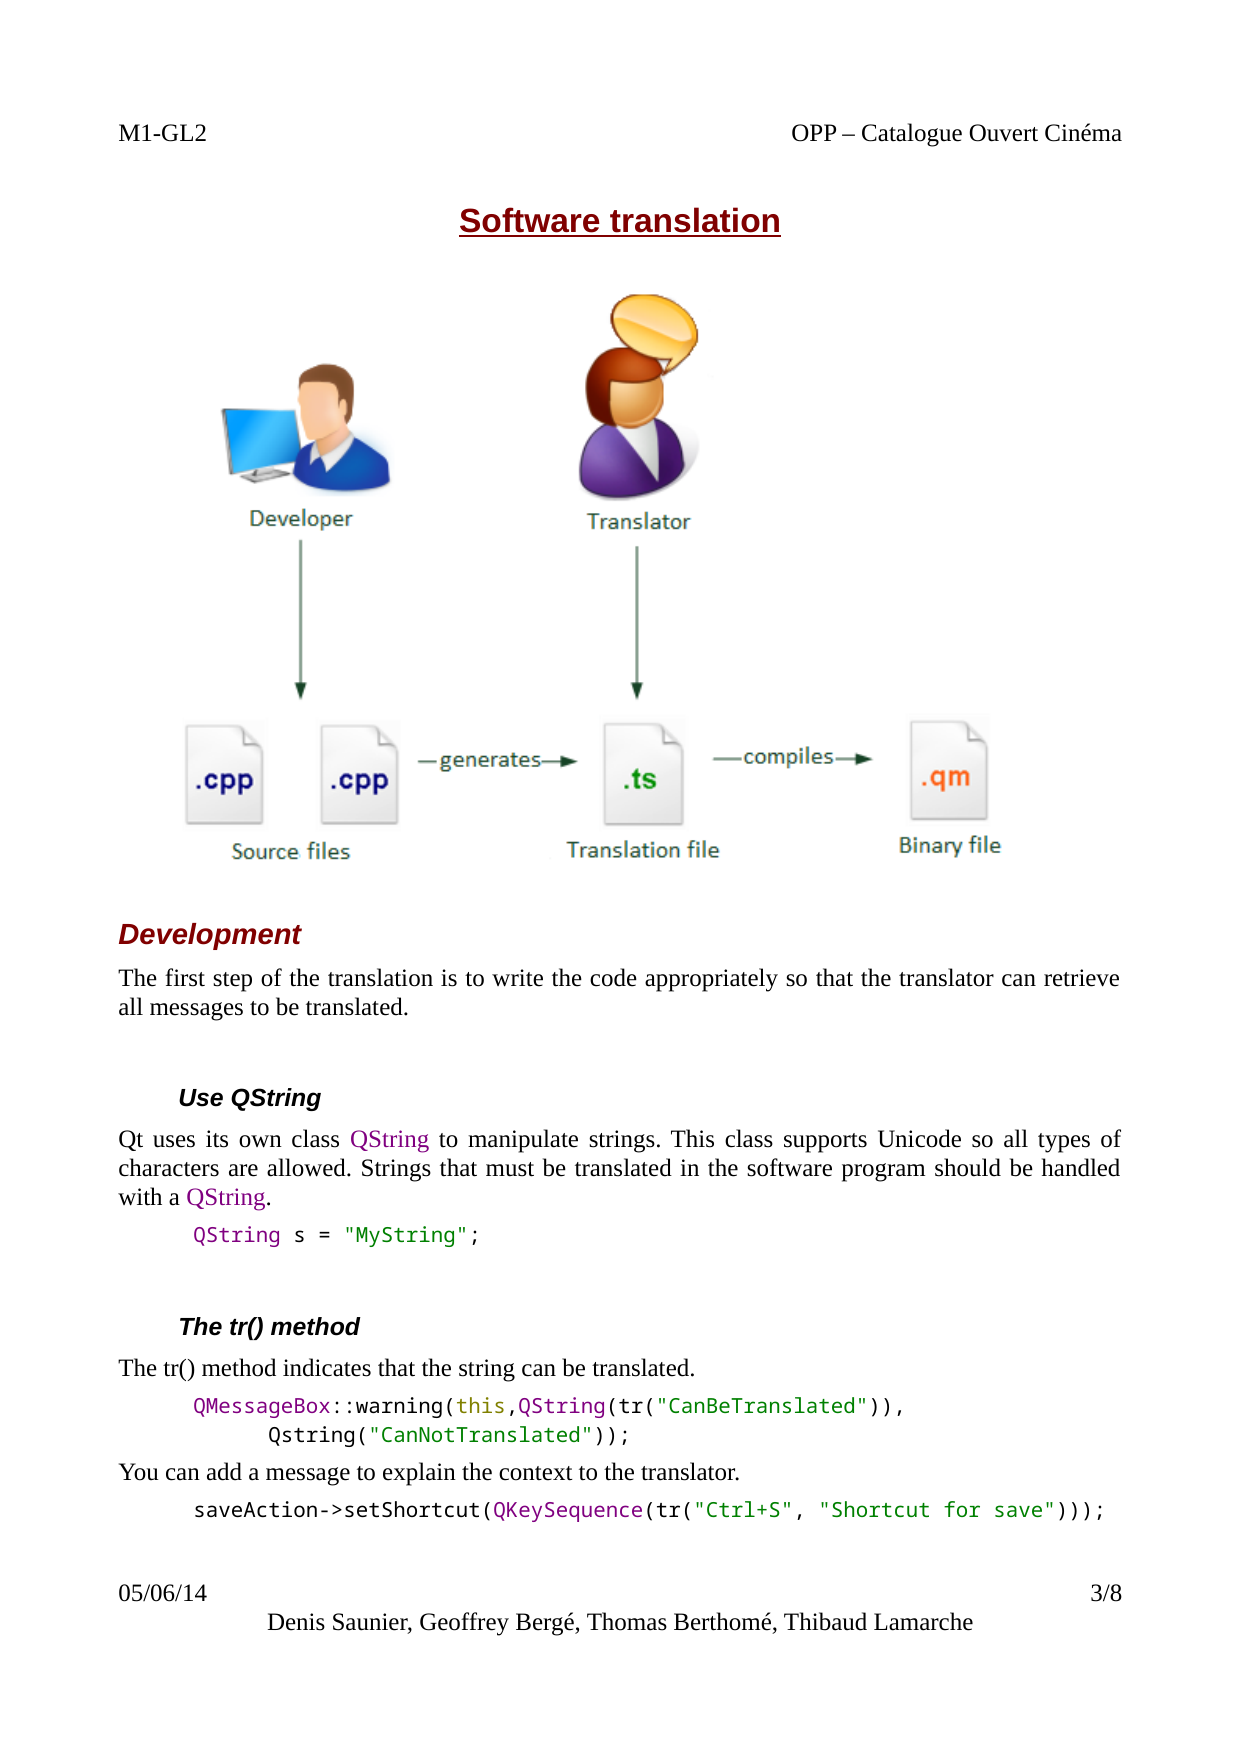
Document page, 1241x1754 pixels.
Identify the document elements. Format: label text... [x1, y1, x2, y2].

text QString s = "MyString"; [118, 1219, 1122, 1249]
text QMessageBox::warning(this,QString(tr("CanBeTranslated")), Qstring("CanNotTranslated")); [118, 1390, 1122, 1448]
text saveAction->setShortcut(QKeySequence(tr("Ctrl+S", "Shortcut for save"))); [118, 1494, 1122, 1524]
subtitle The tr() method [178, 1312, 1122, 1340]
text Qt uses its own class QString to manipulate strings. This class supports Unicode so all types of characters are allowed. Strings that must be translated in the software program should be handled with a QString. [118, 1124, 1122, 1211]
picture [182, 290, 1058, 864]
subtitle Use QString [178, 1083, 1122, 1112]
subtitle Software translation [118, 201, 1122, 240]
text The first step of the translation is to write the code appropriately so that the translator can retrieve all messages to be translated. [118, 963, 1122, 1021]
subtitle Development [118, 917, 1122, 951]
text The tr() method indicates that the string can be translated. [118, 1353, 1122, 1381]
text You can add a message to explain the context to the translator. [118, 1457, 1122, 1486]
